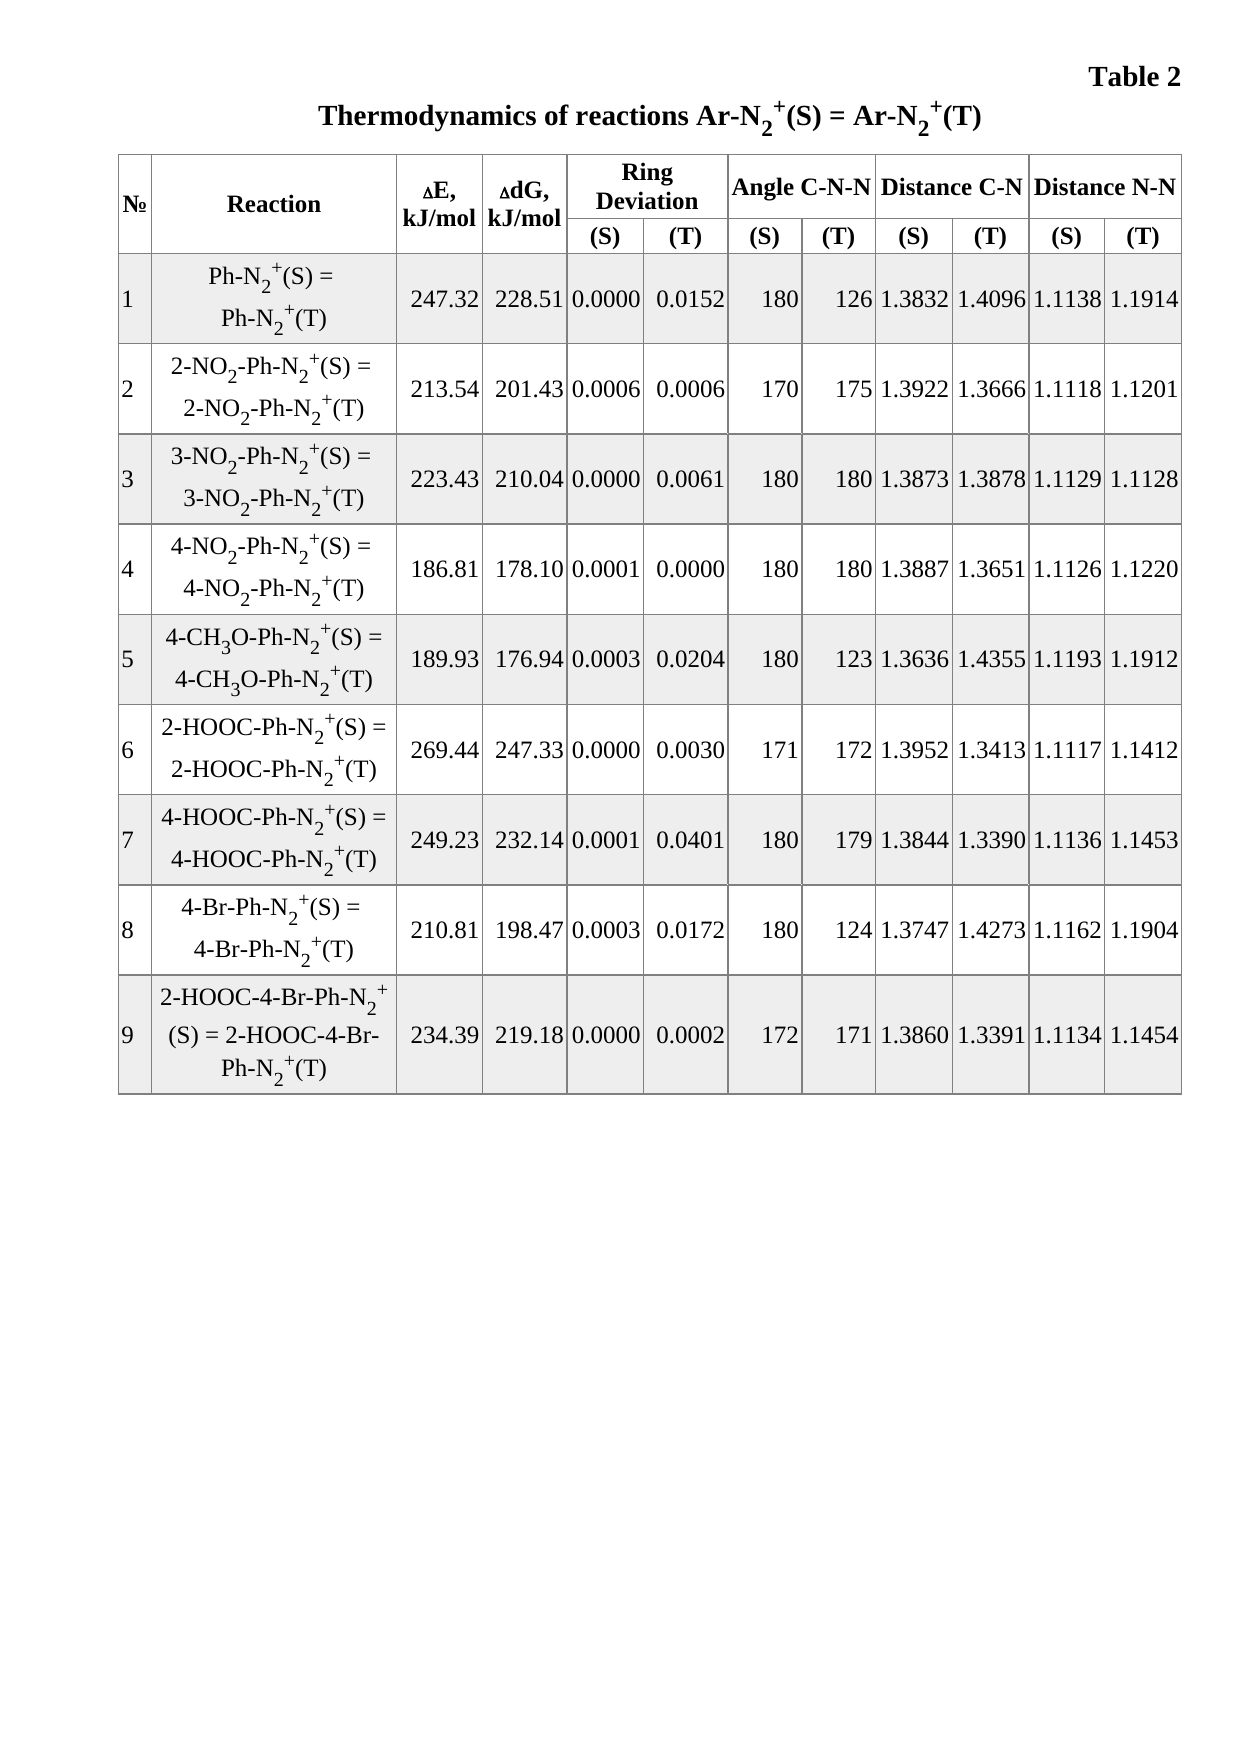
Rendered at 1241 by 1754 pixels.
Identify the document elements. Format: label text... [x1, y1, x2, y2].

table_cell 7 [119, 795, 151, 884]
table_cell 172 [803, 705, 875, 794]
table_cell 6 [119, 705, 151, 794]
table_cell 1.3666 [953, 344, 1028, 433]
table_cell 213.54 [397, 344, 482, 433]
table_cell 1.4273 [953, 886, 1028, 974]
table_cell 1.3832 [876, 254, 952, 343]
table_cell 1 [119, 254, 151, 343]
table_cell 1.3844 [876, 795, 952, 884]
table_cell 180 [729, 615, 801, 704]
table_cell 1.1162 [1030, 886, 1104, 974]
table_cell (S) [568, 219, 643, 253]
table_cell 228.51 [483, 254, 566, 343]
table_cell 0.0006 [644, 344, 727, 433]
table_cell 1.1201 [1105, 344, 1181, 433]
table_cell 4-CH3O-Ph-N2+(S) = 4-CH3O-Ph-N2+(T) [152, 615, 396, 704]
table_cell 5 [119, 615, 151, 704]
table_header Reaction [152, 155, 396, 253]
table_cell 1.1117 [1030, 705, 1104, 794]
table_cell 1.3390 [953, 795, 1028, 884]
table_cell 1.1134 [1030, 976, 1104, 1093]
table_cell (S) [876, 219, 952, 253]
table_cell 0.0001 [568, 525, 643, 613]
table_cell 210.04 [483, 435, 566, 523]
table_cell 1.1129 [1030, 435, 1104, 523]
table_cell 1.3860 [876, 976, 952, 1093]
table_cell 172 [729, 976, 801, 1093]
table_cell 269.44 [397, 705, 482, 794]
table_cell 189.93 [397, 615, 482, 704]
table_cell 1.1454 [1105, 976, 1181, 1093]
table_cell 126 [803, 254, 875, 343]
table_cell 201.43 [483, 344, 566, 433]
table_header Angle C-N-N [729, 155, 875, 218]
table_cell 198.47 [483, 886, 566, 974]
table_cell 1.3636 [876, 615, 952, 704]
table_cell 2-HOOC-Ph-N2+(S) = 2-HOOC-Ph-N2+(T) [152, 705, 396, 794]
table_cell 1.1453 [1105, 795, 1181, 884]
table_header DE, kJ/mol [397, 155, 482, 253]
table_cell 1.3873 [876, 435, 952, 523]
table_cell 1.3887 [876, 525, 952, 613]
subtitle Thermodynamics of reactions Ar-N2+(S) = Ar-N2+(T) [118, 93, 1181, 142]
table_cell 180 [729, 795, 801, 884]
table_cell 0.0000 [644, 525, 727, 613]
table_cell 0.0003 [568, 615, 643, 704]
table_cell 0.0003 [568, 886, 643, 974]
table_cell 0.0000 [568, 976, 643, 1093]
table_cell 4-Br-Ph-N2+(S) = 4-Br-Ph-N2+(T) [152, 886, 396, 974]
table_cell 179 [803, 795, 875, 884]
table_cell 234.39 [397, 976, 482, 1093]
table_cell (S) [729, 219, 801, 253]
table_header Ring Deviation [568, 155, 727, 218]
table_cell 232.14 [483, 795, 566, 884]
table_cell 1.3747 [876, 886, 952, 974]
table_header № [119, 155, 151, 253]
table_cell 249.23 [397, 795, 482, 884]
table_cell (T) [644, 219, 727, 253]
table_cell 1.3651 [953, 525, 1028, 613]
table_cell 124 [803, 886, 875, 974]
table_cell 3 [119, 435, 151, 523]
table_cell 176.94 [483, 615, 566, 704]
table_cell 178.10 [483, 525, 566, 613]
table_cell 1.3391 [953, 976, 1028, 1093]
table_cell 210.81 [397, 886, 482, 974]
table_cell 0.0002 [644, 976, 727, 1093]
table_header DdG, kJ/mol [483, 155, 566, 253]
table_cell 0.0000 [568, 254, 643, 343]
table_cell (T) [803, 219, 875, 253]
table_cell 1.4096 [953, 254, 1028, 343]
table_cell 4-NO2-Ph-N2+(S) = 4-NO2-Ph-N2+(T) [152, 525, 396, 613]
table_cell 171 [803, 976, 875, 1093]
table_cell 0.0172 [644, 886, 727, 974]
table_cell 219.18 [483, 976, 566, 1093]
table_cell 0.0152 [644, 254, 727, 343]
table_cell 0.0030 [644, 705, 727, 794]
table_cell 123 [803, 615, 875, 704]
table_cell 1.1128 [1105, 435, 1181, 523]
table_cell 0.0401 [644, 795, 727, 884]
table_cell 1.1126 [1030, 525, 1104, 613]
table_cell 170 [729, 344, 801, 433]
table_cell 1.1136 [1030, 795, 1104, 884]
table_cell 8 [119, 886, 151, 974]
table_cell 1.1914 [1105, 254, 1181, 343]
table_cell 1.1193 [1030, 615, 1104, 704]
table_header Distance N-N [1030, 155, 1181, 218]
table_cell 1.1904 [1105, 886, 1181, 974]
table_cell 180 [803, 525, 875, 613]
table_cell 1.1118 [1030, 344, 1104, 433]
table_cell 171 [729, 705, 801, 794]
table_cell 3-NO2-Ph-N2+(S) = 3-NO2-Ph-N2+(T) [152, 435, 396, 523]
table_cell 247.33 [483, 705, 566, 794]
table_cell 186.81 [397, 525, 482, 613]
table_cell 0.0204 [644, 615, 727, 704]
table_cell 0.0000 [568, 705, 643, 794]
table_cell 1.1138 [1030, 254, 1104, 343]
table_cell 223.43 [397, 435, 482, 523]
table_cell 247.32 [397, 254, 482, 343]
table_cell 0.0001 [568, 795, 643, 884]
table_cell 9 [119, 976, 151, 1093]
table_cell Ph-N2+(S) = Ph-N2+(T) [152, 254, 396, 343]
table_cell 180 [803, 435, 875, 523]
table_cell 1.4355 [953, 615, 1028, 704]
table_cell (S) [1030, 219, 1104, 253]
table_cell 1.3922 [876, 344, 952, 433]
table_cell 2-HOOC-4-Br-Ph-N2+(S) = 2-HOOC-4-Br-Ph-N2+(T) [152, 976, 396, 1093]
table_cell 1.1912 [1105, 615, 1181, 704]
table_header Distance C-N [876, 155, 1028, 218]
table_cell 180 [729, 525, 801, 613]
table_cell 2 [119, 344, 151, 433]
table_cell 180 [729, 886, 801, 974]
table_cell 1.3413 [953, 705, 1028, 794]
table_cell (T) [953, 219, 1028, 253]
subtitle Table 2 [118, 59, 1181, 93]
table_cell 0.0000 [568, 435, 643, 523]
table_cell 1.3952 [876, 705, 952, 794]
table_cell 0.0006 [568, 344, 643, 433]
table_cell 0.0061 [644, 435, 727, 523]
table_cell 1.3878 [953, 435, 1028, 523]
table_cell 1.1412 [1105, 705, 1181, 794]
table_cell (T) [1105, 219, 1181, 253]
table_cell 180 [729, 435, 801, 523]
table_cell 175 [803, 344, 875, 433]
table_cell 4-HOOC-Ph-N2+(S) = 4-HOOC-Ph-N2+(T) [152, 795, 396, 884]
table_cell 180 [729, 254, 801, 343]
table_cell 4 [119, 525, 151, 613]
table_cell 1.1220 [1105, 525, 1181, 613]
table_cell 2-NO2-Ph-N2+(S) = 2-NO2-Ph-N2+(T) [152, 344, 396, 433]
